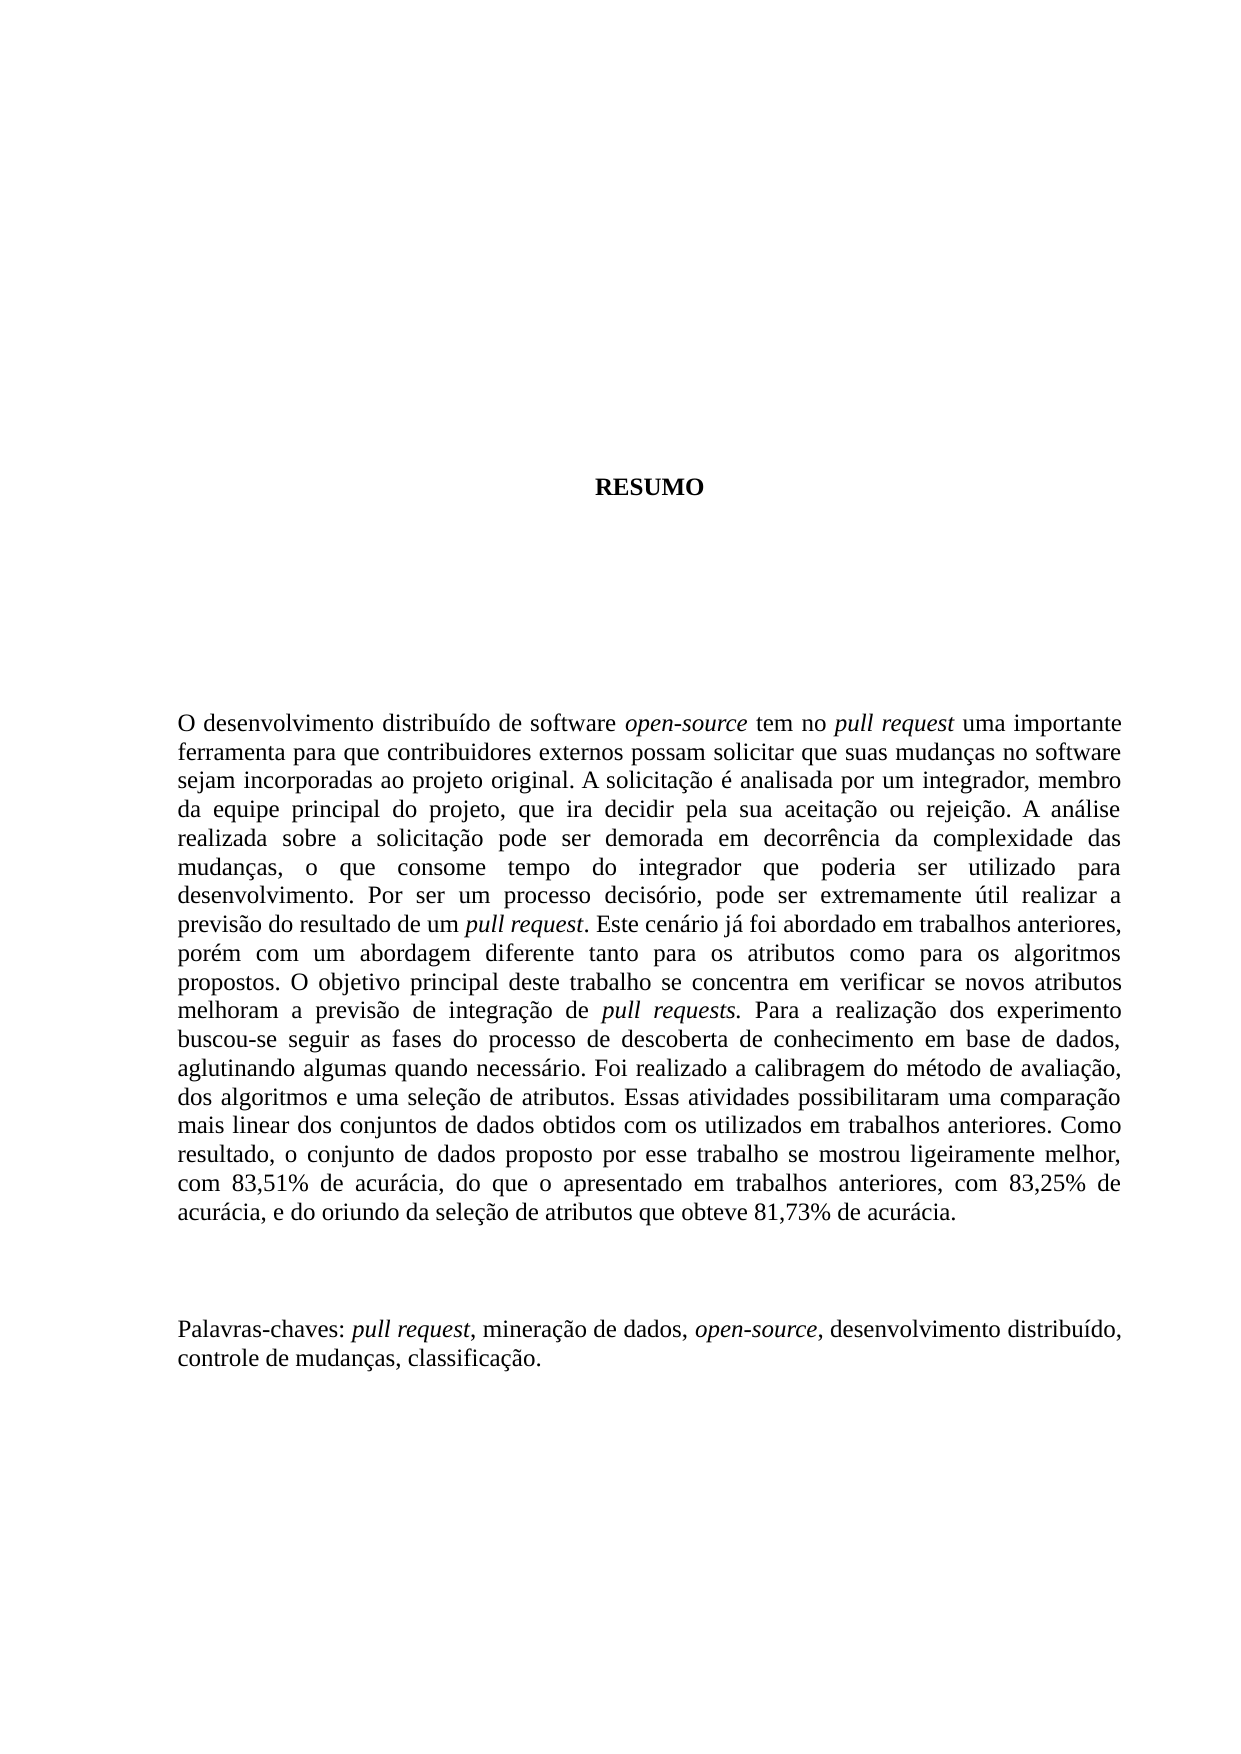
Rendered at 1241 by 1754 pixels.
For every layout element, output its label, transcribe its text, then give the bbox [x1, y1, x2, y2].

text O desenvolvimento distribuído de software open-source tem no pull request uma importante ferramenta para que contribuidores externos possam solicitar que suas mudanças no software sejam incorporadas ao projeto original. A solicitação é analisada por um integrador, membro da equipe principal do projeto, que ira decidir pela sua aceitação ou rejeição. A análise realizada sobre a solicitação pode ser demorada em decorrência da complexidade das mudanças, o que consome tempo do integrador que poderia ser utilizado para desenvolvimento. Por ser um processo decisório, pode ser extremamente útil realizar a previsão do resultado de um pull request. Este cenário já foi abordado em trabalhos anteriores, porém com um abordagem diferente tanto para os atributos como para os algoritmos propostos. O objetivo principal deste trabalho se concentra em verificar se novos atributos melhoram a previsão de integração de pull requests. Para a realização dos experimento buscou-se seguir as fases do processo de descoberta de conhecimento em base de dados, aglutinando algumas quando necessário. Foi realizado a calibragem do método de avaliação, dos algoritmos e uma seleção de atributos. Essas atividades possibilitaram uma comparação mais linear dos conjuntos de dados obtidos com os utilizados em trabalhos anteriores. Como resultado, o conjunto de dados proposto por esse trabalho se mostrou ligeiramente melhor, com 83,51% de acurácia, do que o apresentado em trabalhos anteriores, com 83,25% de acurácia, e do oriundo da seleção de atributos que obteve 81,73% de acurácia. [177, 708, 1122, 1225]
text Resumo [177, 472, 1122, 501]
text Palavras-chaves: pull request, mineração de dados, open-source, desenvolvimento distribuído, controle de mudanças, classificação. [177, 1314, 1122, 1371]
